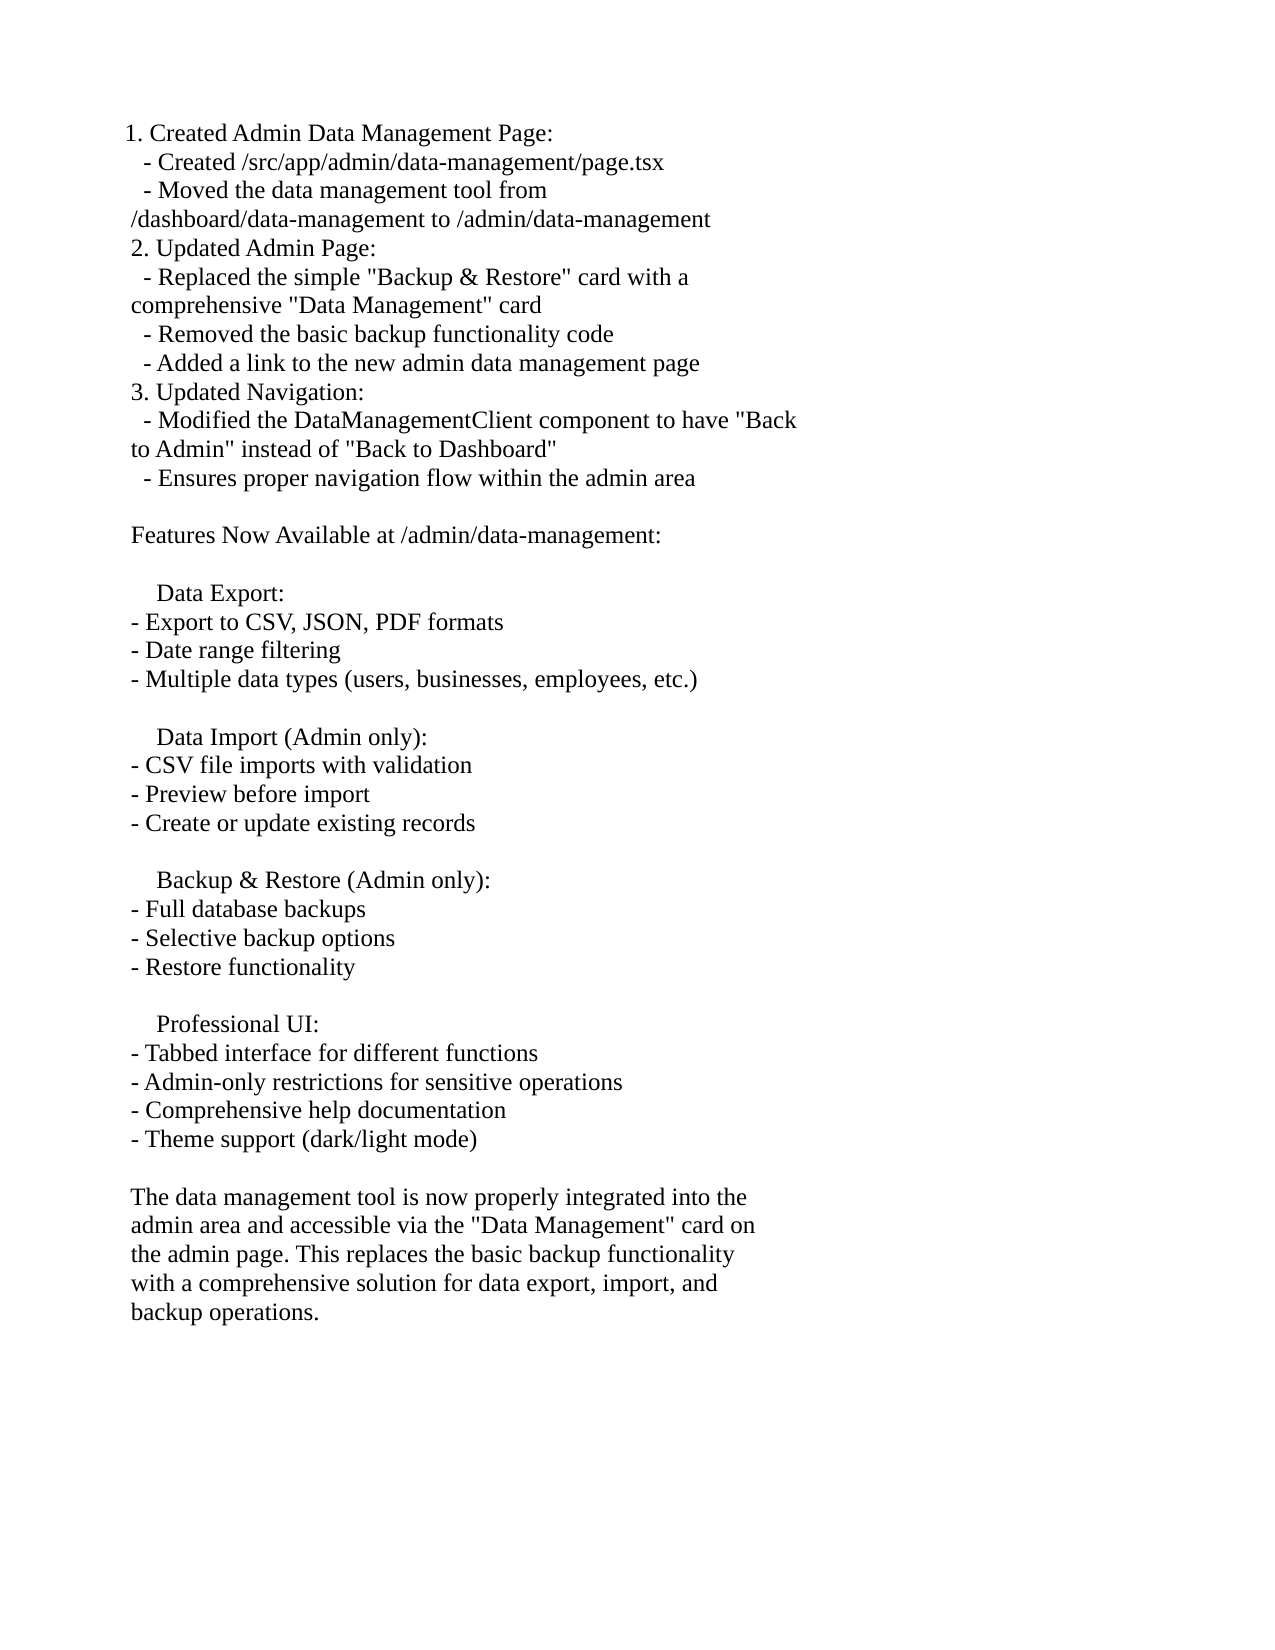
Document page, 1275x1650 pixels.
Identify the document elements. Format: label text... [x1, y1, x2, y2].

text - Restore functionality [118, 952, 1157, 981]
text - Admin-only restrictions for sensitive operations [118, 1067, 1157, 1096]
text - Create or update existing records [118, 808, 1157, 837]
text ✅ Backup & Restore (Admin only): [118, 866, 1157, 894]
text 2. Updated Admin Page: [118, 233, 1157, 262]
text - Multiple data types (users, businesses, employees, etc.) [118, 664, 1157, 693]
text - Ensures proper navigation flow within the admin area [118, 463, 1157, 492]
text - Tabbed interface for different functions [118, 1038, 1157, 1067]
text - Removed the basic backup functionality code [118, 319, 1157, 348]
text - Selective backup options [118, 923, 1157, 952]
text 3. Updated Navigation: [118, 377, 1157, 406]
text ✅ Data Export: [118, 578, 1157, 607]
text - Theme support (dark/light mode) [118, 1124, 1157, 1153]
text The data management tool is now properly integrated into the [118, 1182, 1157, 1211]
text comprehensive "Data Management" card [118, 291, 1157, 319]
text - Created /src/app/admin/data-management/page.tsx [118, 147, 1157, 176]
text /dashboard/data-management to /admin/data-management [118, 204, 1157, 233]
text - Comprehensive help documentation [118, 1096, 1157, 1124]
text Features Now Available at /admin/data-management: [118, 521, 1157, 549]
text backup operations. [118, 1297, 1157, 1326]
text to Admin" instead of "Back to Dashboard" [118, 434, 1157, 463]
text with a comprehensive solution for data export, import, and [118, 1268, 1157, 1297]
text admin area and accessible via the "Data Management" card on [118, 1211, 1157, 1239]
text - Modified the DataManagementClient component to have "Back [118, 406, 1157, 434]
text - Preview before import [118, 779, 1157, 808]
text - Export to CSV, JSON, PDF formats [118, 607, 1157, 636]
text - Added a link to the new admin data management page [118, 348, 1157, 377]
text - CSV file imports with validation [118, 751, 1157, 779]
text - Moved the data management tool from [118, 176, 1157, 204]
text - Full database backups [118, 894, 1157, 923]
text - Replaced the simple "Backup & Restore" card with a [118, 262, 1157, 291]
text the admin page. This replaces the basic backup functionality [118, 1239, 1157, 1268]
text - Date range filtering [118, 636, 1157, 664]
text ✅ Professional UI: [118, 1009, 1157, 1038]
text ✅ Data Import (Admin only): [118, 722, 1157, 751]
text 1. Created Admin Data Management Page: [118, 118, 1157, 147]
